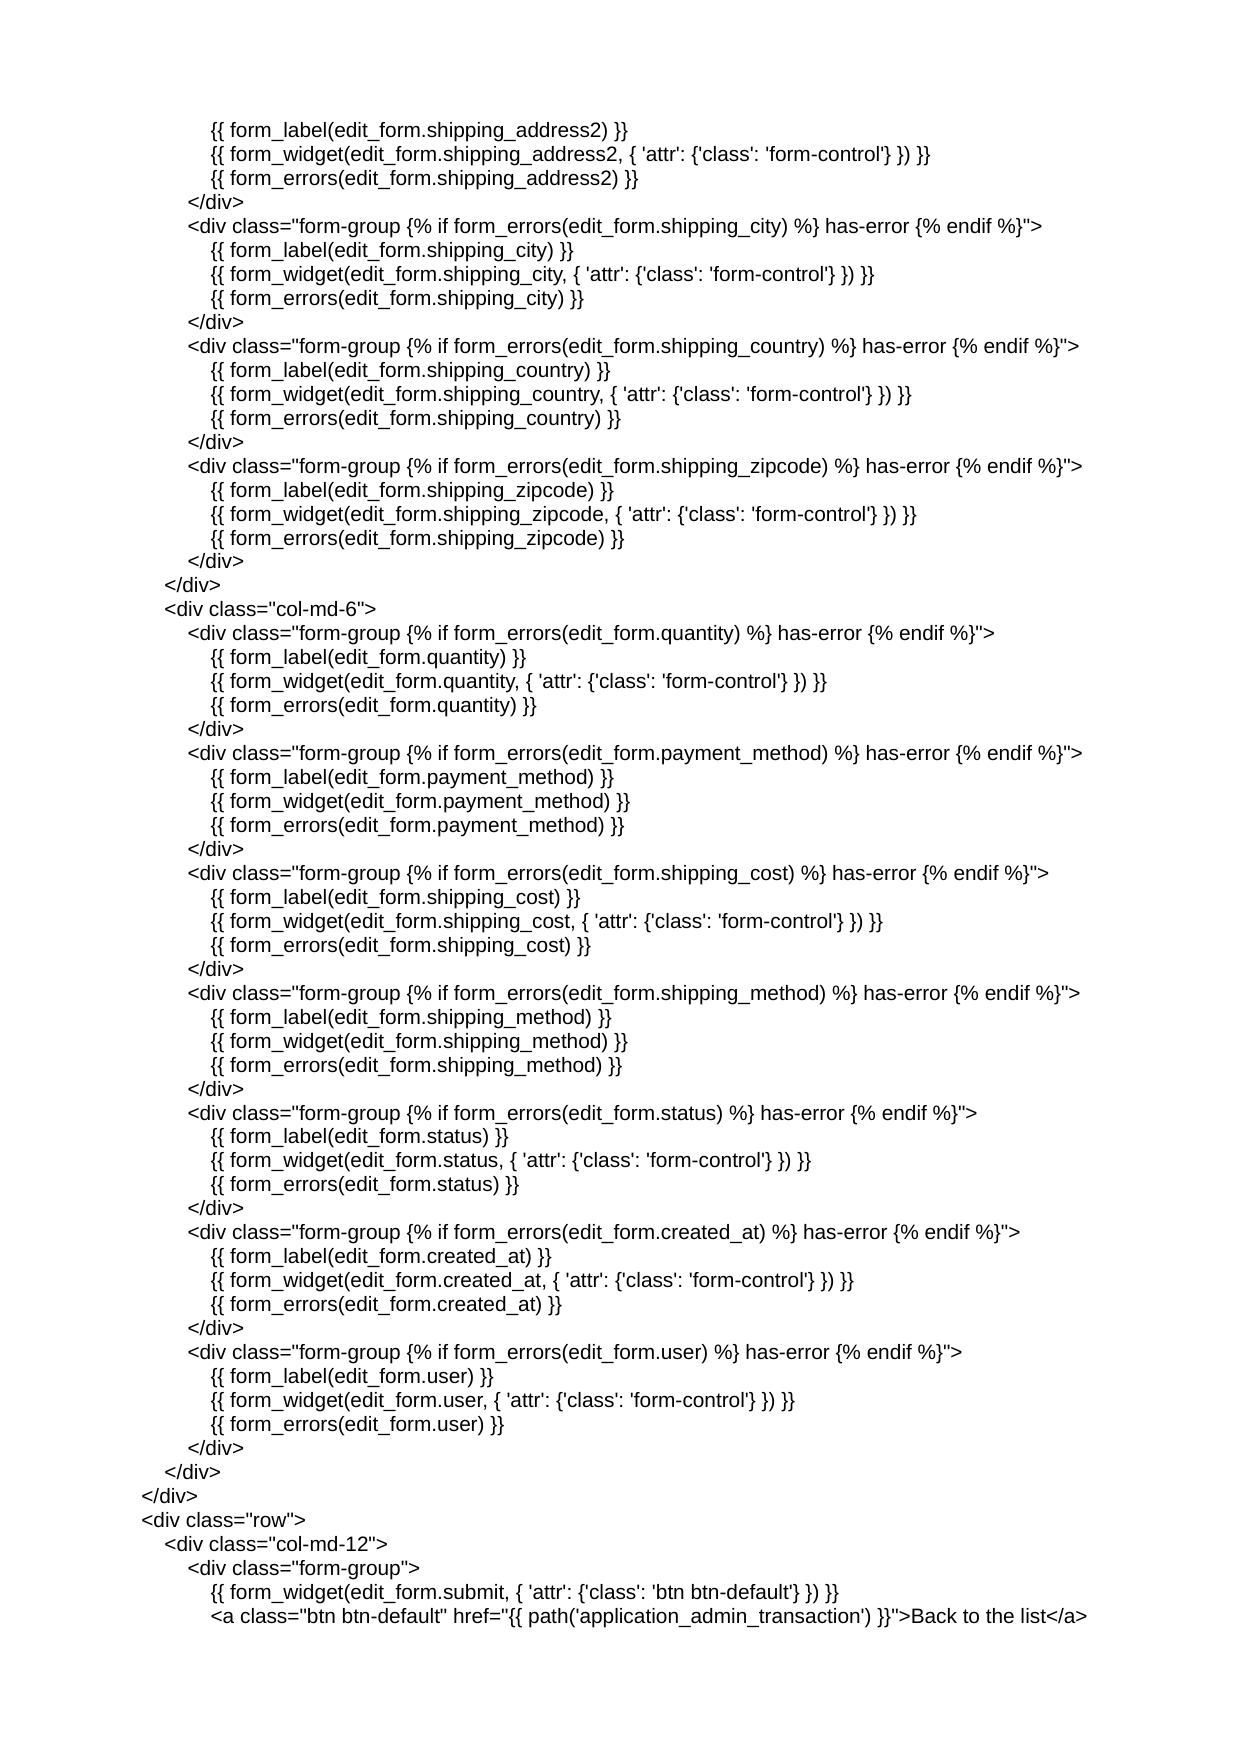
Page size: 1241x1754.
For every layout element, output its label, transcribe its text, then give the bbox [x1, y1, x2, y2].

text </div> [118, 957, 1122, 981]
text <div class="form-group {% if form_errors(edit_form.quantity) %} has-error {% endif %}"> [118, 621, 1122, 645]
text {{ form_label(edit_form.shipping_method) }} [118, 1004, 1122, 1028]
text </div> [118, 190, 1122, 214]
text <div class="form-group {% if form_errors(edit_form.status) %} has-error {% endif %}"> [118, 1100, 1122, 1124]
text {{ form_errors(edit_form.shipping_address2) }} [118, 166, 1122, 190]
text {{ form_label(edit_form.created_at) }} [118, 1244, 1122, 1268]
text {{ form_widget(edit_form.shipping_city, { 'attr': {'class': 'form-control'} }) }} [118, 262, 1122, 286]
text {{ form_errors(edit_form.shipping_city) }} [118, 286, 1122, 310]
text {{ form_widget(edit_form.shipping_cost, { 'attr': {'class': 'form-control'} }) }} [118, 909, 1122, 933]
text {{ form_errors(edit_form.shipping_country) }} [118, 406, 1122, 429]
text <div class="form-group"> [118, 1556, 1122, 1579]
text <div class="form-group {% if form_errors(edit_form.shipping_city) %} has-error {% endif %}"> [118, 214, 1122, 238]
text {{ form_label(edit_form.status) }} [118, 1124, 1122, 1148]
text <div class="form-group {% if form_errors(edit_form.shipping_country) %} has-error {% endif %}"> [118, 334, 1122, 358]
text </div> [118, 429, 1122, 453]
text </div> [118, 717, 1122, 741]
text <div class="form-group {% if form_errors(edit_form.shipping_zipcode) %} has-error {% endif %}"> [118, 453, 1122, 477]
text {{ form_widget(edit_form.status, { 'attr': {'class': 'form-control'} }) }} [118, 1148, 1122, 1172]
text </div> [118, 1316, 1122, 1340]
text {{ form_errors(edit_form.user) }} [118, 1412, 1122, 1436]
text </div> [118, 310, 1122, 334]
text </div> [118, 1436, 1122, 1460]
text {{ form_label(edit_form.quantity) }} [118, 645, 1122, 669]
text <div class="col-md-6"> [118, 597, 1122, 621]
text </div> [118, 1460, 1122, 1484]
text </div> [118, 1484, 1122, 1508]
text <div class="row"> [118, 1508, 1122, 1532]
text </div> [118, 1196, 1122, 1220]
text {{ form_label(edit_form.shipping_zipcode) }} [118, 477, 1122, 501]
text {{ form_widget(edit_form.submit, { 'attr': {'class': 'btn btn-default'} }) }} [118, 1579, 1122, 1603]
text {{ form_label(edit_form.shipping_city) }} [118, 238, 1122, 262]
text {{ form_widget(edit_form.created_at, { 'attr': {'class': 'form-control'} }) }} [118, 1268, 1122, 1292]
text </div> [118, 1076, 1122, 1100]
text {{ form_label(edit_form.shipping_country) }} [118, 358, 1122, 382]
text {{ form_label(edit_form.user) }} [118, 1364, 1122, 1388]
text <div class="form-group {% if form_errors(edit_form.created_at) %} has-error {% endif %}"> [118, 1220, 1122, 1244]
text {{ form_widget(edit_form.user, { 'attr': {'class': 'form-control'} }) }} [118, 1388, 1122, 1412]
text <div class="form-group {% if form_errors(edit_form.payment_method) %} has-error {% endif %}"> [118, 741, 1122, 765]
text {{ form_widget(edit_form.shipping_zipcode, { 'attr': {'class': 'form-control'} }) }} [118, 501, 1122, 525]
text {{ form_errors(edit_form.shipping_zipcode) }} [118, 525, 1122, 549]
text {{ form_widget(edit_form.shipping_method) }} [118, 1028, 1122, 1052]
text {{ form_widget(edit_form.shipping_address2, { 'attr': {'class': 'form-control'} }) }} [118, 142, 1122, 166]
text {{ form_errors(edit_form.shipping_method) }} [118, 1052, 1122, 1076]
text {{ form_errors(edit_form.quantity) }} [118, 693, 1122, 717]
text {{ form_errors(edit_form.status) }} [118, 1172, 1122, 1196]
text {{ form_label(edit_form.payment_method) }} [118, 765, 1122, 789]
text {{ form_widget(edit_form.payment_method) }} [118, 789, 1122, 813]
text {{ form_widget(edit_form.quantity, { 'attr': {'class': 'form-control'} }) }} [118, 669, 1122, 693]
text {{ form_label(edit_form.shipping_address2) }} [118, 118, 1122, 142]
text {{ form_errors(edit_form.shipping_cost) }} [118, 933, 1122, 957]
text <div class="form-group {% if form_errors(edit_form.shipping_cost) %} has-error {% endif %}"> [118, 861, 1122, 885]
text </div> [118, 573, 1122, 597]
text <div class="form-group {% if form_errors(edit_form.user) %} has-error {% endif %}"> [118, 1340, 1122, 1364]
text {{ form_errors(edit_form.payment_method) }} [118, 813, 1122, 837]
text </div> [118, 837, 1122, 861]
text <div class="col-md-12"> [118, 1532, 1122, 1556]
text </div> [118, 549, 1122, 573]
text {{ form_errors(edit_form.created_at) }} [118, 1292, 1122, 1316]
text <div class="form-group {% if form_errors(edit_form.shipping_method) %} has-error {% endif %}"> [118, 981, 1122, 1004]
text {{ form_label(edit_form.shipping_cost) }} [118, 885, 1122, 909]
text {{ form_widget(edit_form.shipping_country, { 'attr': {'class': 'form-control'} }) }} [118, 382, 1122, 406]
text <a class="btn btn-default" href="{{ path('application_admin_transaction') }}">Back to the list</a> [118, 1603, 1122, 1627]
